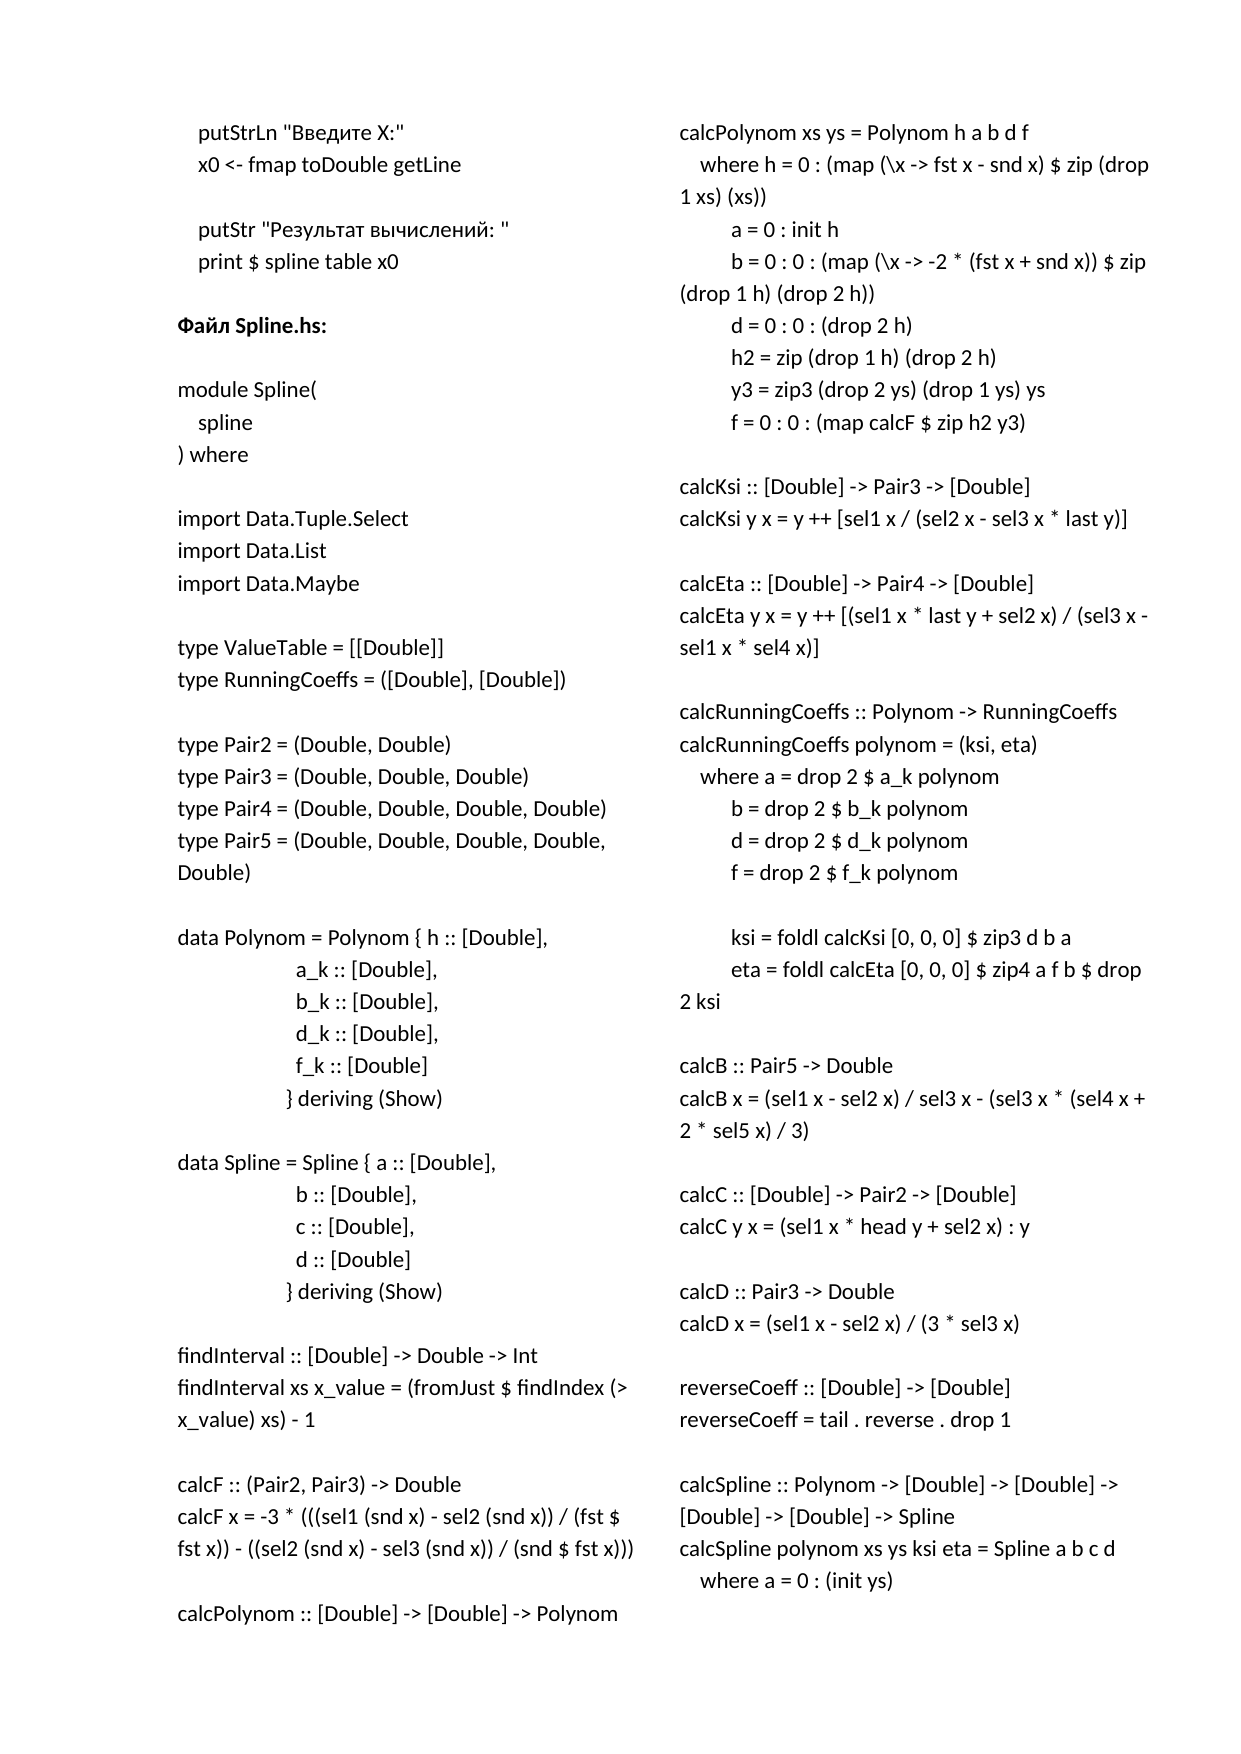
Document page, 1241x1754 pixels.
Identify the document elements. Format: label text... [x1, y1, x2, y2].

text data Spline = Spline { a :: [Double], [177, 1148, 649, 1176]
text calcSpline polynom xs ys ksi eta = Spline a b c d [679, 1534, 1152, 1562]
text ) where [177, 440, 649, 468]
text calcEta y x = y ++ [(sel1 x * last y + sel2 x) / (sel3 x - sel1 x * sel4 x)] [679, 601, 1152, 661]
text calcRunningCoeffs polynom = (ksi, eta) [679, 730, 1152, 758]
text } deriving (Show) [177, 1277, 649, 1305]
text b :: [Double], [177, 1180, 649, 1208]
text type RunningCoeffs = ([Double], [Double]) [177, 665, 649, 693]
text ksi = foldl calcKsi [0, 0, 0] $ zip3 d b a [679, 923, 1152, 951]
text import Data.List [177, 537, 649, 564]
text where h = 0 : (map (\x -> fst x - snd x) $ zip (drop 1 xs) (xs)) [679, 150, 1152, 211]
text type Pair4 = (Double, Double, Double, Double) [177, 794, 649, 822]
text type ValueTable = [[Double]] [177, 633, 649, 661]
text Файл Spline.hs: [177, 311, 649, 339]
text f = drop 2 $ f_k polynom [679, 858, 1152, 886]
text reverseCoeff :: [Double] -> [Double] [679, 1373, 1152, 1401]
text x0 <- fmap toDouble getLine [177, 150, 649, 178]
text calcRunningCoeffs :: Polynom -> RunningCoeffs [679, 697, 1152, 726]
text calcKsi y x = y ++ [sel1 x / (sel2 x - sel3 x * last y)] [679, 504, 1152, 532]
text } deriving (Show) [177, 1084, 649, 1112]
text data Polynom = Polynom { h :: [Double], [177, 923, 649, 951]
text calcF x = -3 * (((sel1 (snd x) - sel2 (snd x)) / (fst $ fst x)) - ((sel2 (snd x) - sel3 (snd x)) / (snd $ fst x))) [177, 1502, 649, 1562]
text import Data.Maybe [177, 569, 649, 597]
text calcPolynom :: [Double] -> [Double] -> Polynom [177, 1599, 649, 1627]
text reverseCoeff = tail . reverse . drop 1 [679, 1406, 1152, 1434]
text f = 0 : 0 : (map calcF $ zip h2 y3) [679, 408, 1152, 436]
text where a = drop 2 $ a_k polynom [679, 762, 1152, 790]
text d = drop 2 $ d_k polynom [679, 826, 1152, 854]
text b = 0 : 0 : (map (\x -> -2 * (fst x + snd x)) $ zip (drop 1 h) (drop 2 h)) [679, 247, 1152, 307]
text b_k :: [Double], [177, 987, 649, 1015]
text calcD :: Pair3 -> Double [679, 1277, 1152, 1305]
text putStrLn "Введите X:" [177, 118, 649, 146]
text print $ spline table x0 [177, 247, 649, 275]
text f_k :: [Double] [177, 1052, 649, 1079]
text h2 = zip (drop 1 h) (drop 2 h) [679, 343, 1152, 371]
text c :: [Double], [177, 1212, 649, 1241]
text findInterval xs x_value = (fromJust $ findIndex (> x_value) xs) - 1 [177, 1373, 649, 1434]
text type Pair3 = (Double, Double, Double) [177, 762, 649, 790]
text type Pair2 = (Double, Double) [177, 730, 649, 758]
text type Pair5 = (Double, Double, Double, Double, Double) [177, 826, 649, 886]
text where a = 0 : (init ys) [679, 1567, 1152, 1594]
text d_k :: [Double], [177, 1019, 649, 1047]
text calcB x = (sel1 x - sel2 x) / sel3 x - (sel3 x * (sel4 x + 2 * sel5 x) / 3) [679, 1084, 1152, 1144]
text calcF :: (Pair2, Pair3) -> Double [177, 1470, 649, 1498]
text calcD x = (sel1 x - sel2 x) / (3 * sel3 x) [679, 1309, 1152, 1337]
text a_k :: [Double], [177, 955, 649, 983]
text calcPolynom xs ys = Polynom h a b d f [679, 118, 1152, 146]
text module Spline( [177, 376, 649, 404]
text a = 0 : init h [679, 215, 1152, 243]
text eta = foldl calcEta [0, 0, 0] $ zip4 a f b $ drop 2 ksi [679, 955, 1152, 1015]
text putStr "Результат вычислений: " [177, 215, 649, 243]
text spline [177, 408, 649, 436]
text calcB :: Pair5 -> Double [679, 1052, 1152, 1079]
text calcEta :: [Double] -> Pair4 -> [Double] [679, 569, 1152, 597]
text d :: [Double] [177, 1245, 649, 1273]
text import Data.Tuple.Select [177, 504, 649, 532]
text b = drop 2 $ b_k polynom [679, 794, 1152, 822]
text calcSpline :: Polynom -> [Double] -> [Double] -> [Double] -> [Double] -> Spline [679, 1470, 1152, 1530]
text d = 0 : 0 : (drop 2 h) [679, 311, 1152, 339]
text calcC :: [Double] -> Pair2 -> [Double] [679, 1180, 1152, 1208]
text y3 = zip3 (drop 2 ys) (drop 1 ys) ys [679, 376, 1152, 404]
text calcKsi :: [Double] -> Pair3 -> [Double] [679, 472, 1152, 500]
text calcC y x = (sel1 x * head y + sel2 x) : y [679, 1212, 1152, 1241]
text findInterval :: [Double] -> Double -> Int [177, 1341, 649, 1369]
